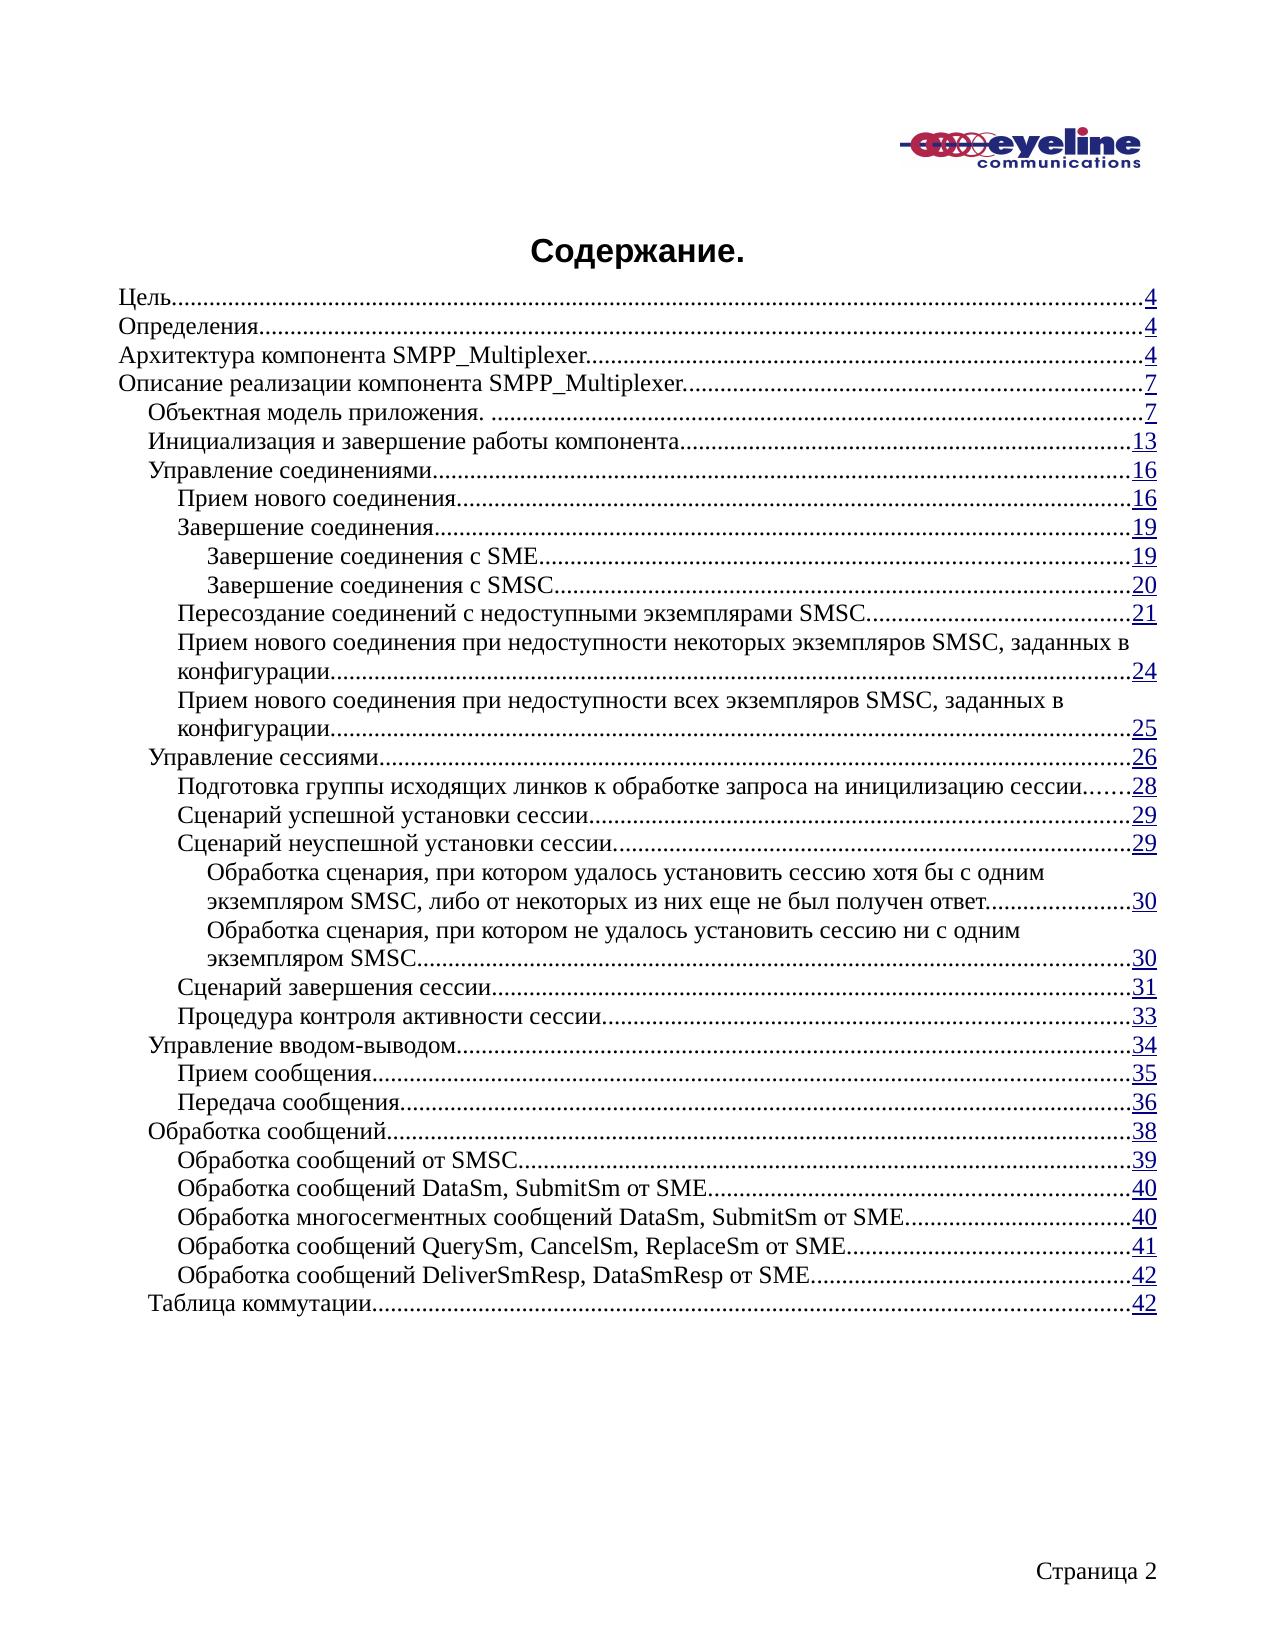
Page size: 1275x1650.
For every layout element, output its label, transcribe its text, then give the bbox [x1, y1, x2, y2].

text Завершение соединения с SMSC. 20 [207, 570, 1157, 598]
text Обработка сценария, при котором удалось установить сессию хотя бы с одним экземпляром SMSC, либо от некоторых из них еще не был получен ответ. 30 [207, 857, 1157, 915]
text Таблица коммутации. 42 [148, 1288, 1157, 1317]
text Обработка многосегментных сообщений DataSm, SubmitSm от SME. 40 [177, 1202, 1157, 1231]
text Определения. 4 [118, 311, 1157, 340]
text Завершение соединения. 19 [177, 512, 1157, 541]
text Управление соединениями. 16 [148, 455, 1157, 483]
picture [900, 127, 1141, 168]
text Передача сообщения. 36 [177, 1087, 1157, 1116]
text Обработка сообщений QuerySm, CancelSm, ReplaceSm от SME. 41 [177, 1231, 1157, 1260]
text Прием сообщения. 35 [177, 1058, 1157, 1087]
text Управление вводом-выводом. 34 [148, 1030, 1157, 1058]
text Обработка сообщений от SMSC. 39 [177, 1145, 1157, 1173]
text Подготовка группы исходящих линков к обработке запроса на иницилизацию сессии. 28 [177, 771, 1157, 800]
text Сценарий успешной установки сессии. 29 [177, 800, 1157, 828]
subtitle Содержание. [118, 231, 1157, 270]
text Обработка сценария, при котором не удалось установить сессию ни с одним экземпляром SMSC. 30 [207, 915, 1157, 972]
text Прием нового соединения при недоступности всех экземпляров SMSC, заданных в конфигурации. 25 [177, 685, 1157, 742]
text Обработка сообщений DeliverSmResp, DataSmResp от SME. 42 [177, 1260, 1157, 1288]
text Сценарий неуспешной установки сессии. 29 [177, 828, 1157, 857]
text Процедура контроля активности сессии. 33 [177, 1001, 1157, 1030]
text Завершение соединения с SME. 19 [207, 541, 1157, 570]
text Объектная модель приложения. 7 [148, 397, 1157, 426]
text Прием нового соединения при недоступности некоторых экземпляров SMSC, заданных в конфигурации. 24 [177, 627, 1157, 685]
text Управление сессиями. 26 [148, 742, 1157, 771]
text Обработка сообщений DataSm, SubmitSm от SME. 40 [177, 1173, 1157, 1202]
text Сценарий завершения сессии. 31 [177, 972, 1157, 1001]
text Инициализация и завершение работы компонента. 13 [148, 426, 1157, 455]
text Обработка сообщений. 38 [148, 1116, 1157, 1145]
text Архитектура компонента SMPP_Multiplexer. 4 [118, 340, 1157, 368]
text Описание реализации компонента SMPP_Multiplexer. 7 [118, 368, 1157, 397]
text Прием нового соединения. 16 [177, 483, 1157, 512]
text Цель. 4 [118, 282, 1157, 311]
text Пересозданиe соединений с недоступными экземплярами SMSC. 21 [177, 598, 1157, 627]
